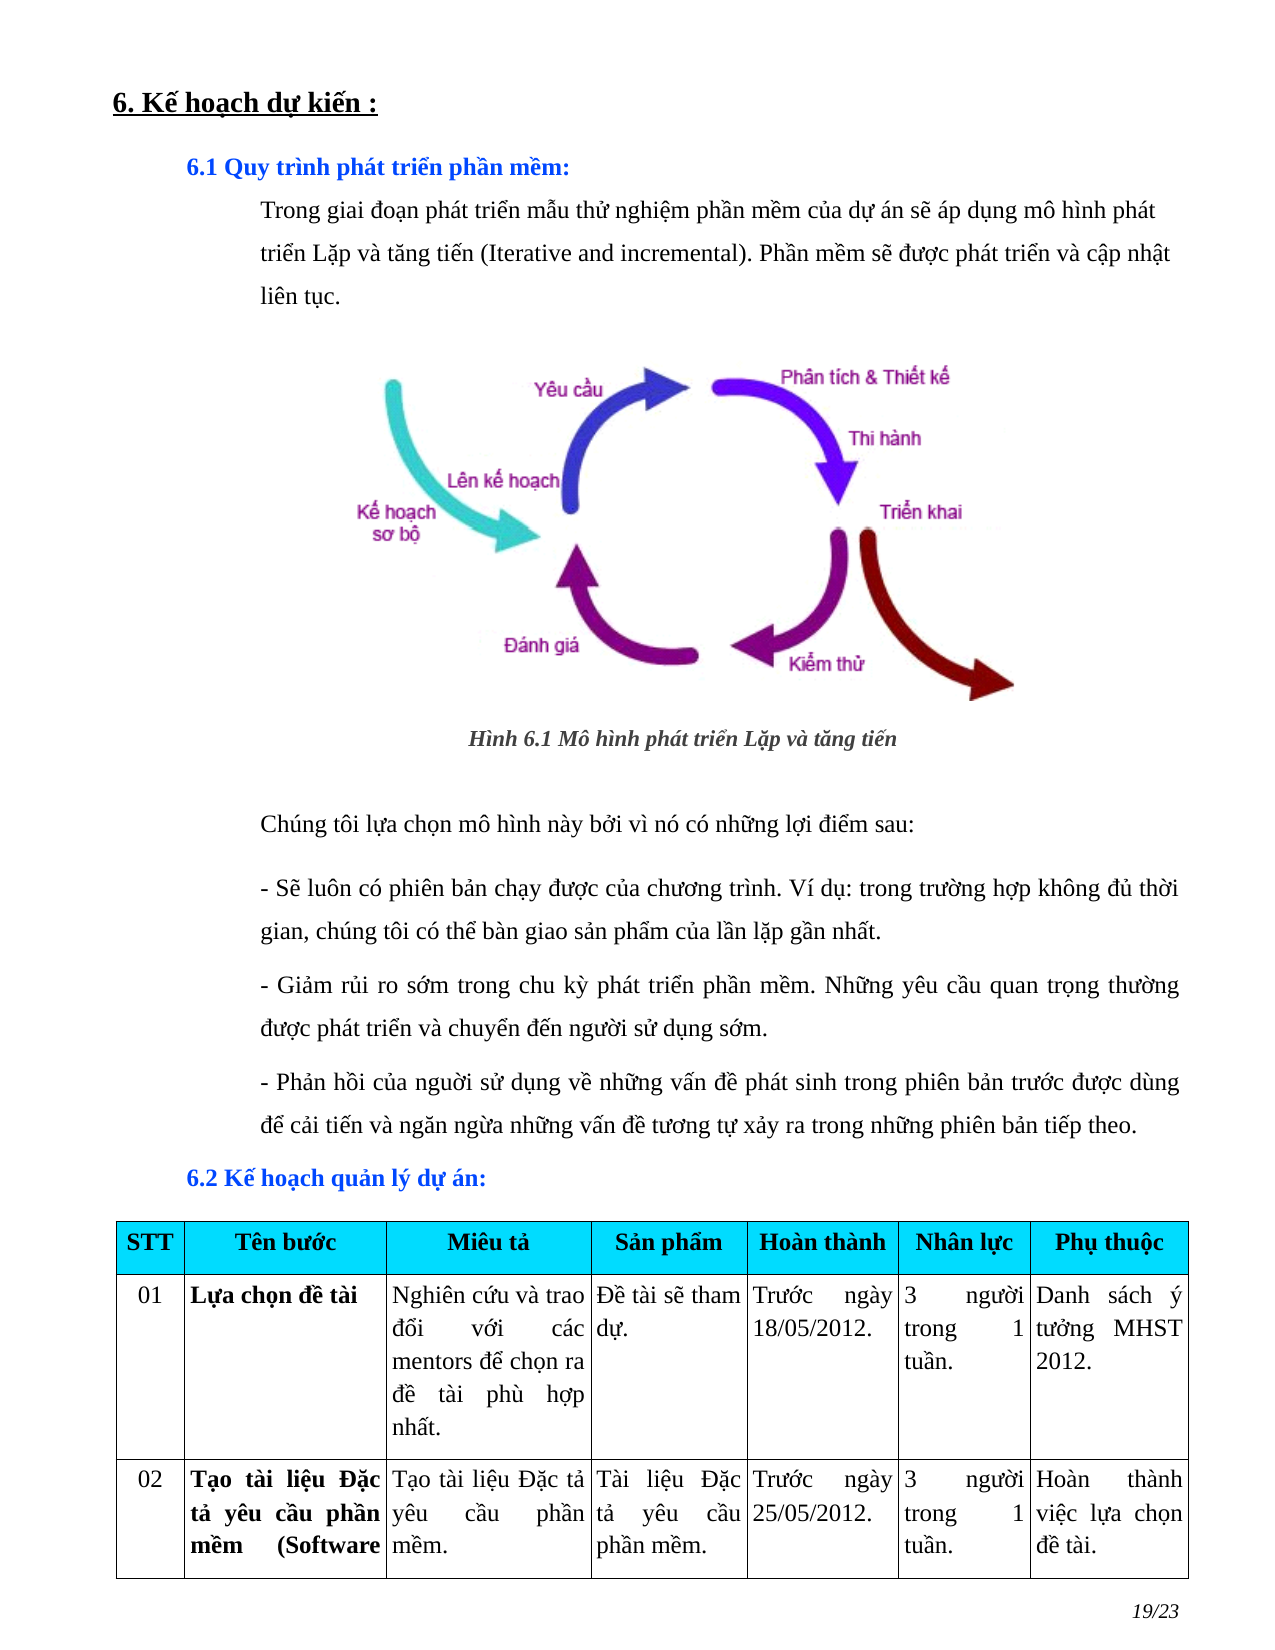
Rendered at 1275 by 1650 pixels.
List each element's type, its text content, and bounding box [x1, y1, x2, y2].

table_cell Tạo tài liệu Đặc tả yêu cầu phần mềm. [387, 1460, 591, 1578]
table_cell Đề tài sẽ tham dự. [592, 1275, 747, 1459]
table_header STT [117, 1222, 184, 1274]
list 6. Kế hoạch dự kiến : [112, 85, 1181, 118]
list Trong giai đoạn phát triển mẫu thử nghiệm phần mềm của dự án sẽ áp dụng mô hình phát triển Lặp và tăng tiến (Iterative and incremental). Phần mềm sẽ được phát triển và cập nhật liên tục. [260, 195, 1181, 310]
list - Sẽ luôn có phiên bản chạy được của chương trình. Ví dụ: trong trường hợp không đủ thời gian, chúng tôi có thể bàn giao sản phẩm của lần lặp gần nhất. [223, 873, 1181, 945]
table_header Nhân lực [899, 1222, 1030, 1274]
table_cell Hoàn thành việc lựa chọn đề tài. [1031, 1460, 1188, 1578]
table_cell Tạo tài liệu Đặc tả yêu cầu phần mềm (Software [185, 1460, 386, 1578]
list 6.2 Kế hoạch quản lý dự án: [186, 1163, 1181, 1192]
table_header Phụ thuộc [1031, 1222, 1188, 1274]
table_header Tên bước [185, 1222, 386, 1274]
table_header Hoàn thành [748, 1222, 898, 1274]
list Chúng tôi lựa chọn mô hình này bởi vì nó có những lợi điểm sau: [186, 809, 1181, 838]
table_cell Lựa chọn đề tài [185, 1275, 386, 1459]
table_cell Trước ngày 25/05/2012. [748, 1460, 898, 1578]
table_cell Tài liệu Đặc tả yêu cầu phần mềm. [592, 1460, 747, 1578]
list - Phản hồi của nguời sử dụng về những vấn đề phát sinh trong phiên bản trước được dùng để cải tiến và ngăn ngừa những vấn đề tương tự xảy ra trong những phiên bản tiếp theo. [223, 1067, 1181, 1138]
table_cell Danh sách ý tưởng MHST 2012. [1031, 1275, 1188, 1459]
table_cell 3 người trong 1 tuần. [899, 1460, 1030, 1578]
subtitle Hình 6.1 Mô hình phát triển Lặp và tăng tiến [186, 725, 1181, 752]
list 6.1 Quy trình phát triển phần mềm: [186, 152, 1181, 181]
table_cell Nghiên cứu và trao đổi với các mentors để chọn ra đề tài phù hợp nhất. [387, 1275, 591, 1459]
table_cell 01 [117, 1275, 184, 1459]
list - Giảm rủi ro sớm trong chu kỳ phát triển phần mềm. Những yêu cầu quan trọng thường được phát triển và chuyển đến người sử dụng sớm. [223, 970, 1181, 1042]
picture [353, 353, 1015, 701]
table_cell 02 [117, 1460, 184, 1578]
table_header Miêu tả [387, 1222, 591, 1274]
table_header Sản phẩm [592, 1222, 747, 1274]
table_cell 3 người trong 1 tuần. [899, 1275, 1030, 1459]
table_cell Trước ngày 18/05/2012. [748, 1275, 898, 1459]
